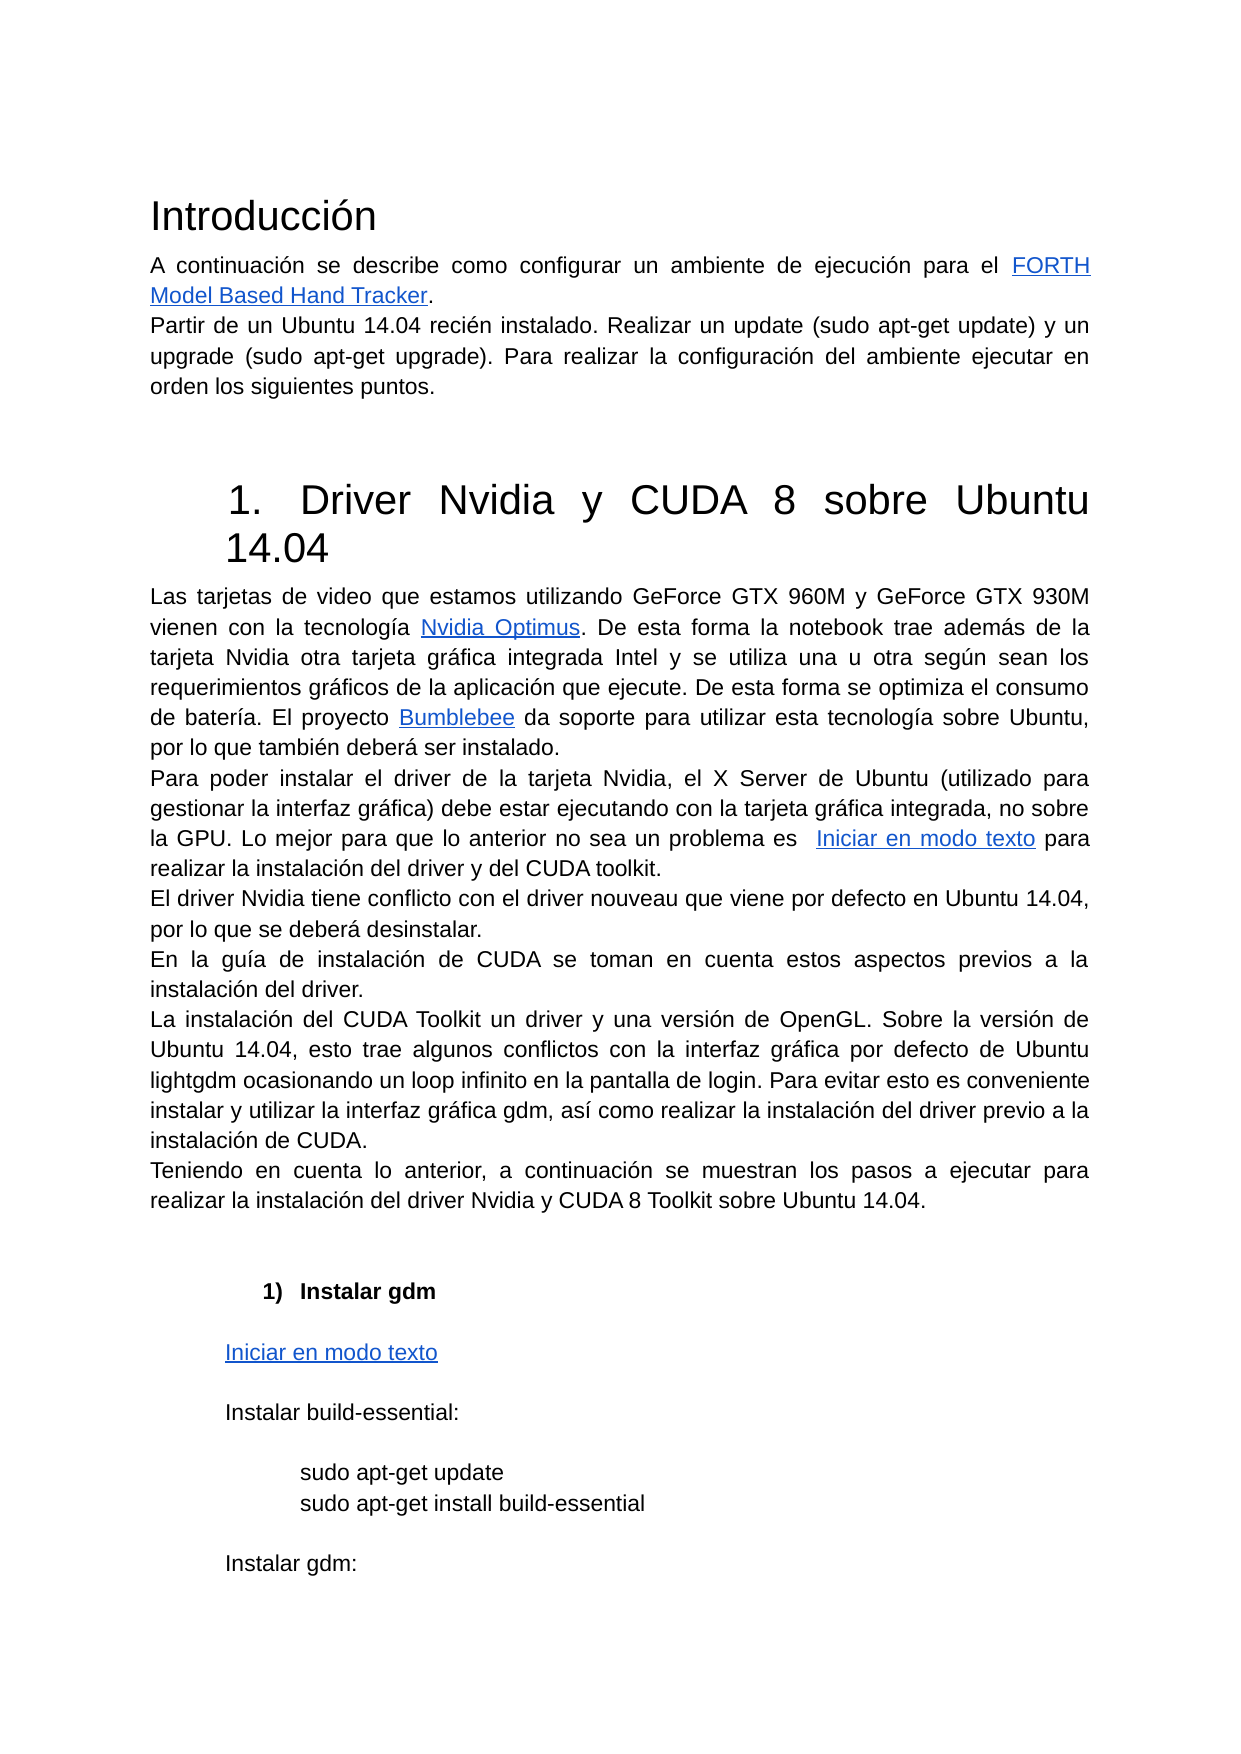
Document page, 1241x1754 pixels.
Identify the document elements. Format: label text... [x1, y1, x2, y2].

text Instalar build-essential: [150, 1399, 1090, 1425]
text El driver Nvidia tiene conflicto con el driver nouveau que viene por defecto en Ubuntu 14.04, por lo que se deberá desinstalar. [150, 885, 1090, 942]
text A continuación se describe como configurar un ambiente de ejecución para el FORTH Model Based Hand Tracker. [150, 252, 1090, 309]
subtitle Driver Nvidia y CUDA 8 sobre Ubuntu 14.04 [225, 475, 1090, 571]
list Instalar gdm [225, 1278, 1090, 1304]
text sudo apt-get update [225, 1459, 1090, 1486]
subtitle Introducción [150, 192, 1090, 239]
text Partir de un Ubuntu 14.04 recién instalado. Realizar un update (sudo apt-get update) y un upgrade (sudo apt-get upgrade). Para realizar la configuración del ambiente ejecutar en orden los siguientes puntos. [150, 312, 1090, 399]
text La instalación del CUDA Toolkit un driver y una versión de OpenGL. Sobre la versión de Ubuntu 14.04, esto trae algunos conflictos con la interfaz gráfica por defecto de Ubuntu lightgdm ocasionando un loop infinito en la pantalla de login. Para evitar esto es conveniente instalar y utilizar la interfaz gráfica gdm, así como realizar la instalación del driver previo a la instalación de CUDA. [150, 1006, 1090, 1153]
text Instalar gdm: [150, 1550, 1090, 1576]
text Teniendo en cuenta lo anterior, a continuación se muestran los pasos a ejecutar para realizar la instalación del driver Nvidia y CUDA 8 Toolkit sobre Ubuntu 14.04. [150, 1157, 1090, 1214]
text Las tarjetas de video que estamos utilizando GeForce GTX 960M y GeForce GTX 930M vienen con la tecnología Nvidia Optimus. De esta forma la notebook trae además de la tarjeta Nvidia otra tarjeta gráfica integrada Intel y se utiliza una u otra según sean los requerimientos gráficos de la aplicación que ejecute. De esta forma se optimiza el consumo de batería. El proyecto Bumblebee da soporte para utilizar esta tecnología sobre Ubuntu, por lo que también deberá ser instalado. [150, 583, 1090, 761]
text En la guía de instalación de CUDA se toman en cuenta estos aspectos previos a la instalación del driver. [150, 946, 1090, 1002]
text Iniciar en modo texto [150, 1338, 1090, 1365]
text Para poder instalar el driver de la tarjeta Nvidia, el X Server de Ubuntu (utilizado para gestionar la interfaz gráfica) debe estar ejecutando con la tarjeta gráfica integrada, no sobre la GPU. Lo mejor para que lo anterior no sea un problema es Iniciar en modo texto para realizar la instalación del driver y del CUDA toolkit. [150, 764, 1090, 882]
text sudo apt-get install build-essential [225, 1489, 1090, 1516]
